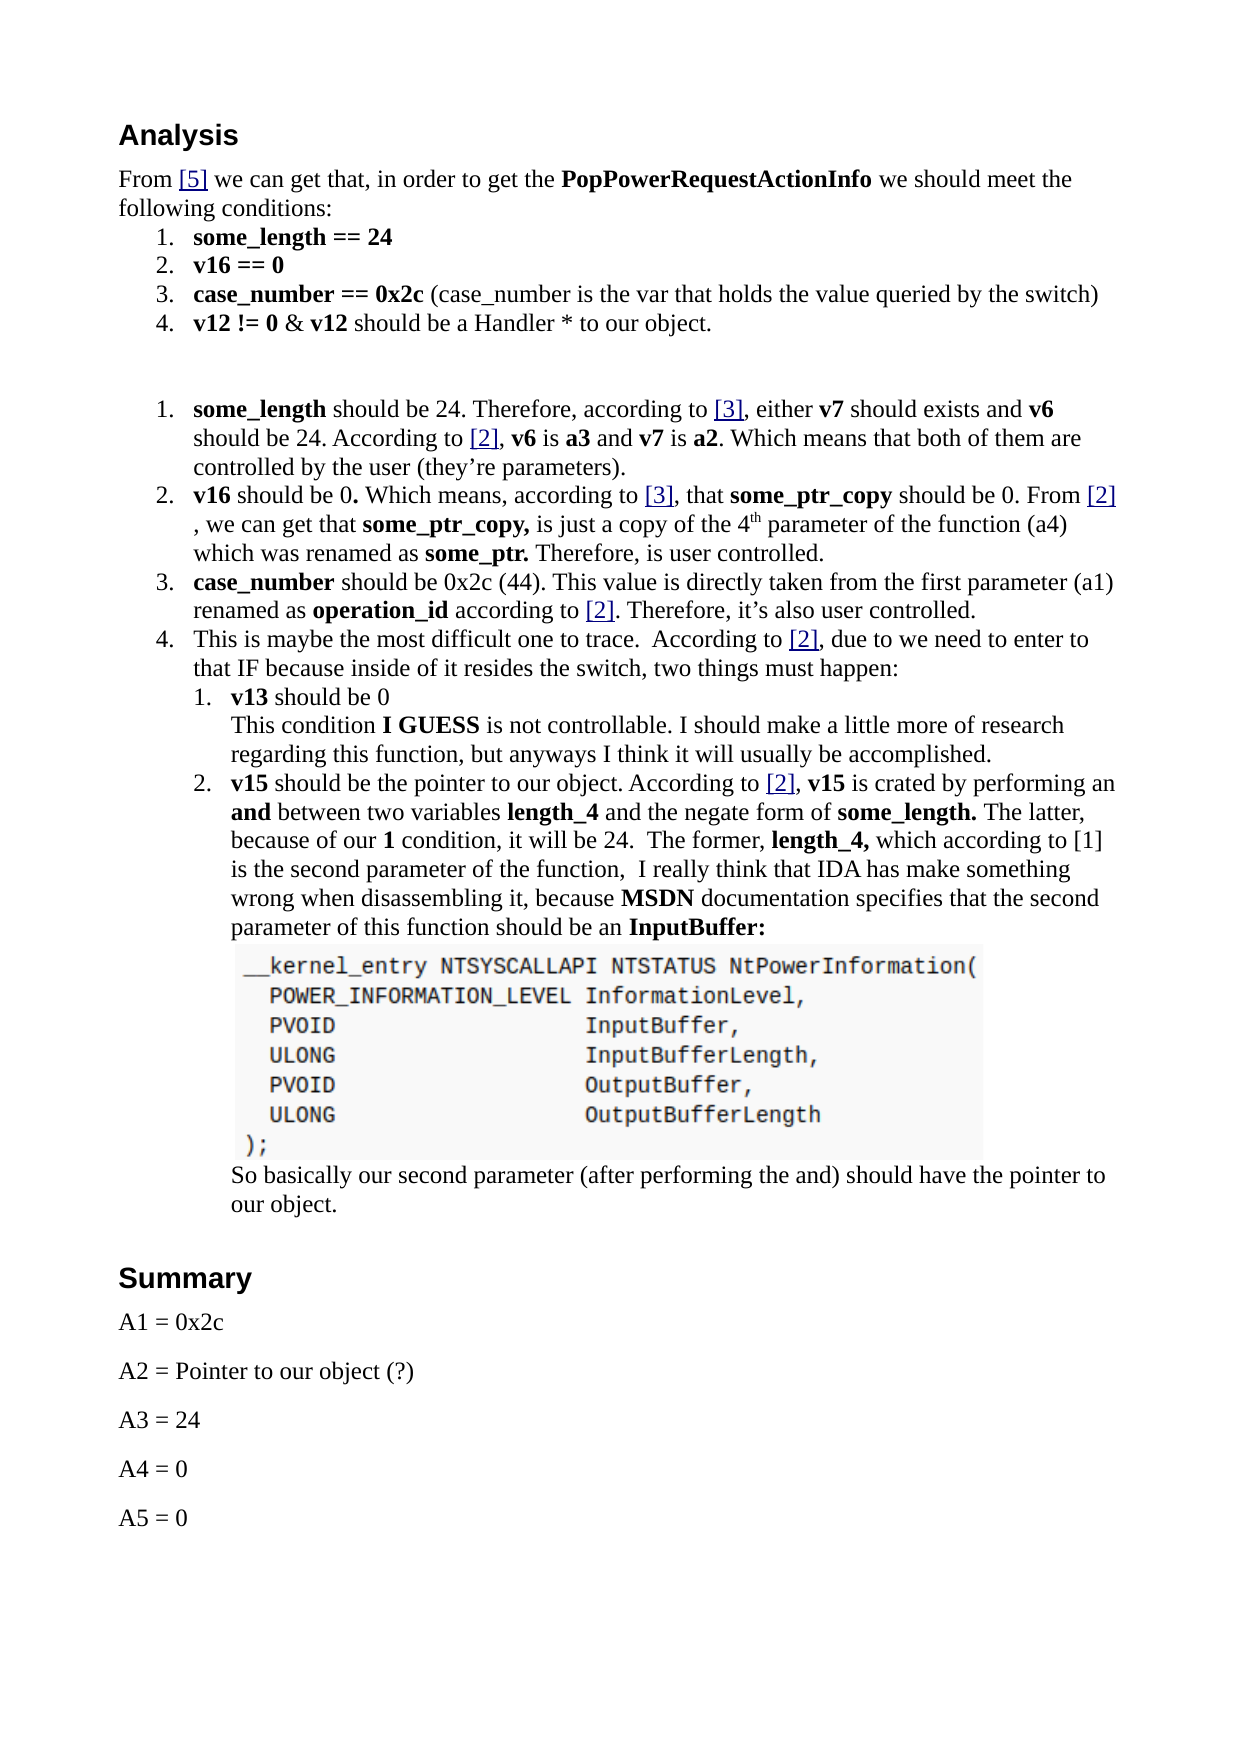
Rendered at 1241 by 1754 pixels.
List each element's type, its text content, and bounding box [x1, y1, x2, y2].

list This is maybe the most difficult one to trace. According to [2], due to we need to enter to that IF because inside of it resides the switch, two things must happen: [156, 624, 1122, 682]
list v13 should be 0 This condition I GUESS is not controllable. I should make a little more of research regarding this function, but anyways I think it will usually be accomplished. [193, 682, 1122, 768]
subtitle Summary [118, 1261, 1122, 1294]
subtitle Analysis [118, 118, 1122, 152]
list case_number should be 0x2c (44). This value is directly taken from the first parameter (a1) renamed as operation_id according to [2]. Therefore, it’s also user controlled. [156, 567, 1122, 624]
list v16 == 0 [156, 251, 1122, 279]
text A1 = 0x2c [118, 1307, 1122, 1336]
list v15 should be the pointer to our object. According to [2], v15 is crated by performing an and between two variables length_4 and the negate form of some_length. The latter, because of our 1 condition, it will be 24. The former, length_4, which according to [1] is the second parameter of the function, I really think that IDA has make something wrong when disassembling it, because MSDN documentation specifies that the second parameter of this function should be an InputBuffer: So basically our second parameter (after performing the and) should have the pointer to our object. [193, 768, 1122, 1217]
picture [235, 944, 984, 1160]
text A5 = 0 [118, 1503, 1122, 1532]
text From [5] we can get that, in order to get the PopPowerRequestActionInfo we should meet the following conditions: [118, 164, 1122, 222]
list v16 should be 0. Which means, according to [3], that some_ptr_copy should be 0. From [2] , we can get that some_ptr_copy, is just a copy of the 4th parameter of the function (a4) which was renamed as some_ptr. Therefore, is user controlled. [156, 481, 1122, 567]
list v12 != 0 & v12 should be a Handler * to our object. [156, 308, 1122, 337]
text A4 = 0 [118, 1454, 1122, 1483]
list some_length should be 24. Therefore, according to [3], either v7 should exists and v6 should be 24. According to [2], v6 is a3 and v7 is a2. Which means that both of them are controlled by the user (they’re parameters). [156, 394, 1122, 481]
list case_number == 0x2c (case_number is the var that holds the value queried by the switch) [156, 279, 1122, 308]
list some_length == 24 [156, 222, 1122, 251]
text A3 = 24 [118, 1405, 1122, 1434]
text A2 = Pointer to our object (?) [118, 1356, 1122, 1385]
